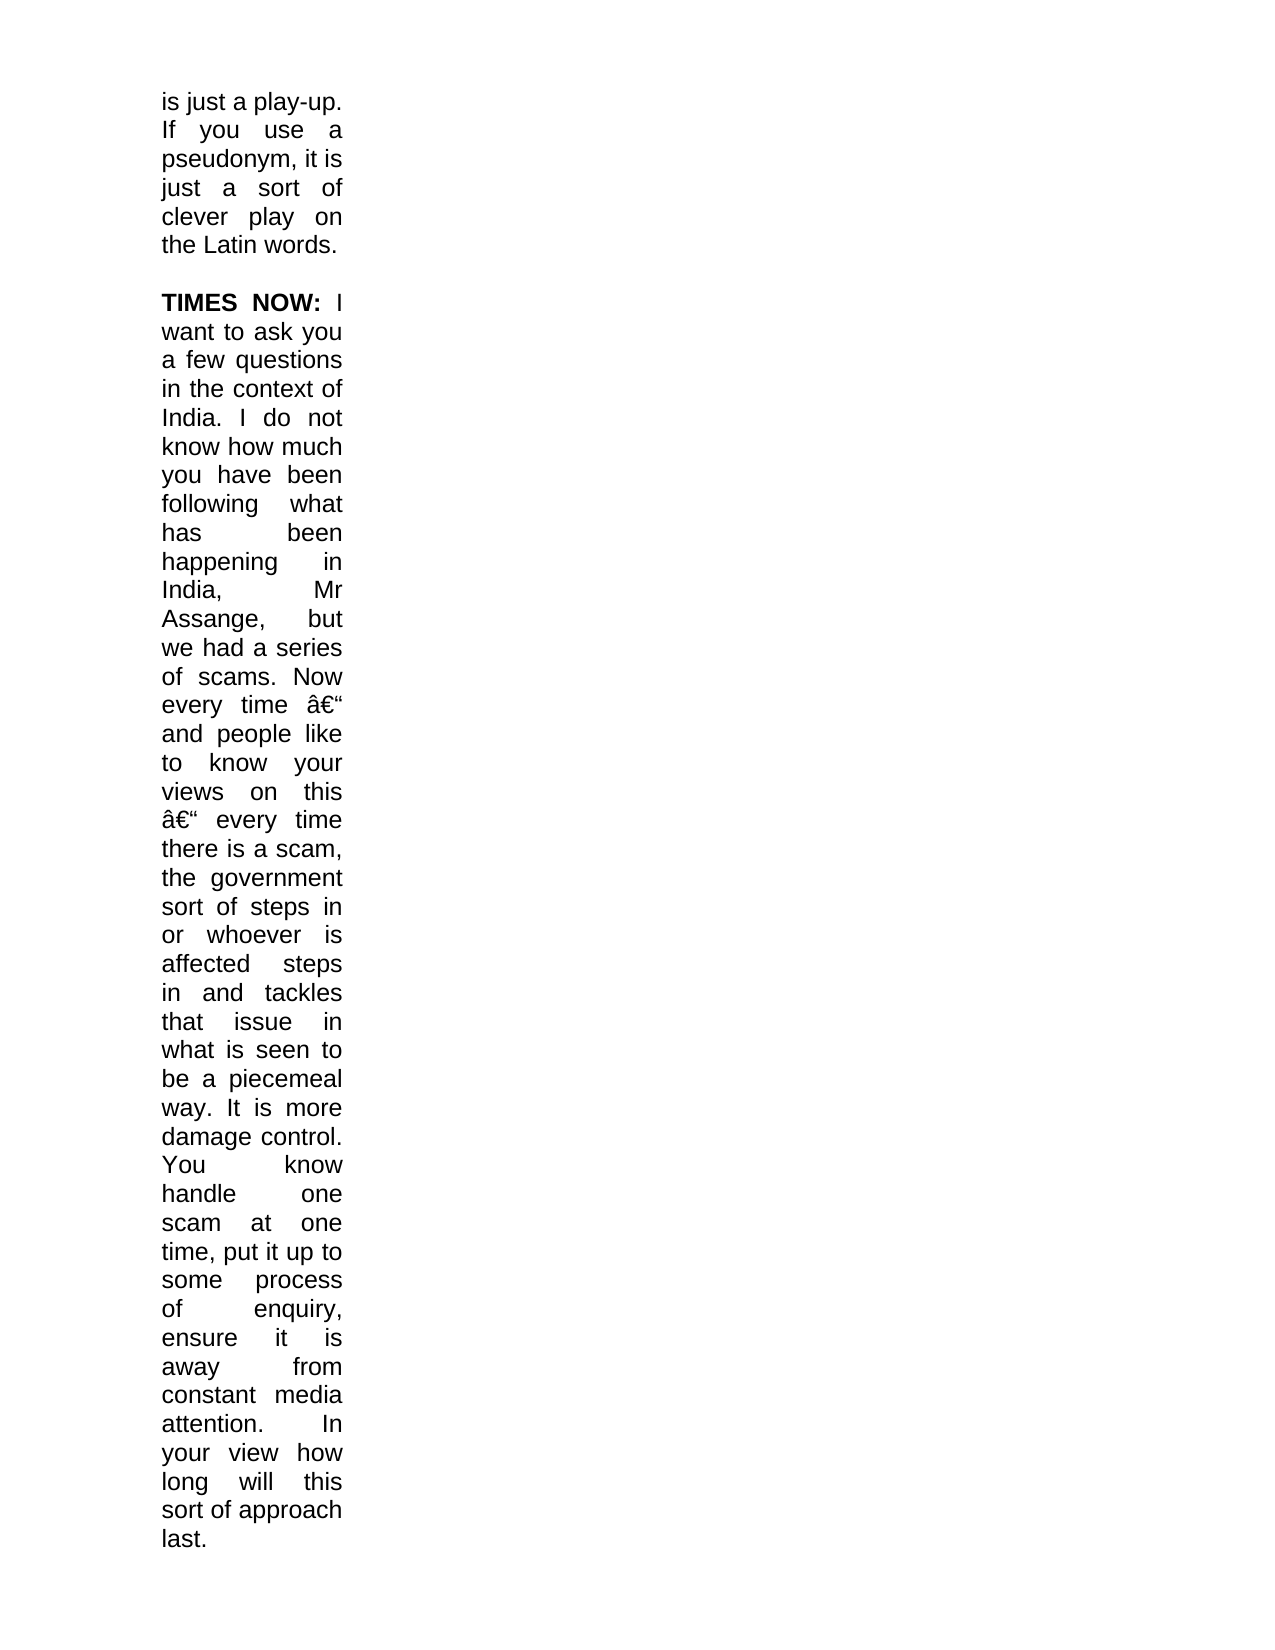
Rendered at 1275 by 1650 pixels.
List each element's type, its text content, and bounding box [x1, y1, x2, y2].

table_header [150, 75, 1125, 1564]
table_cell is just a play-up. If you use a pseudonym, it is just a sort of clever play on the Latin words. TIMES NOW: I want to ask you a few questions in the context of India. I do not know how much you have been following what has been happening in India, Mr Assange, but we had a series of scams. Now every time â€“ and people like to know your views on this â€“ every time there is a scam, the government sort of steps in or whoever is affected steps in and tackles that issue in what is seen to be a piecemeal way. It is more damage control. You know handle one scam at one time, put it up to some process of enquiry, ensure it is away from constant media attention. In your view how long will this sort of approach last. [156, 81, 348, 1558]
